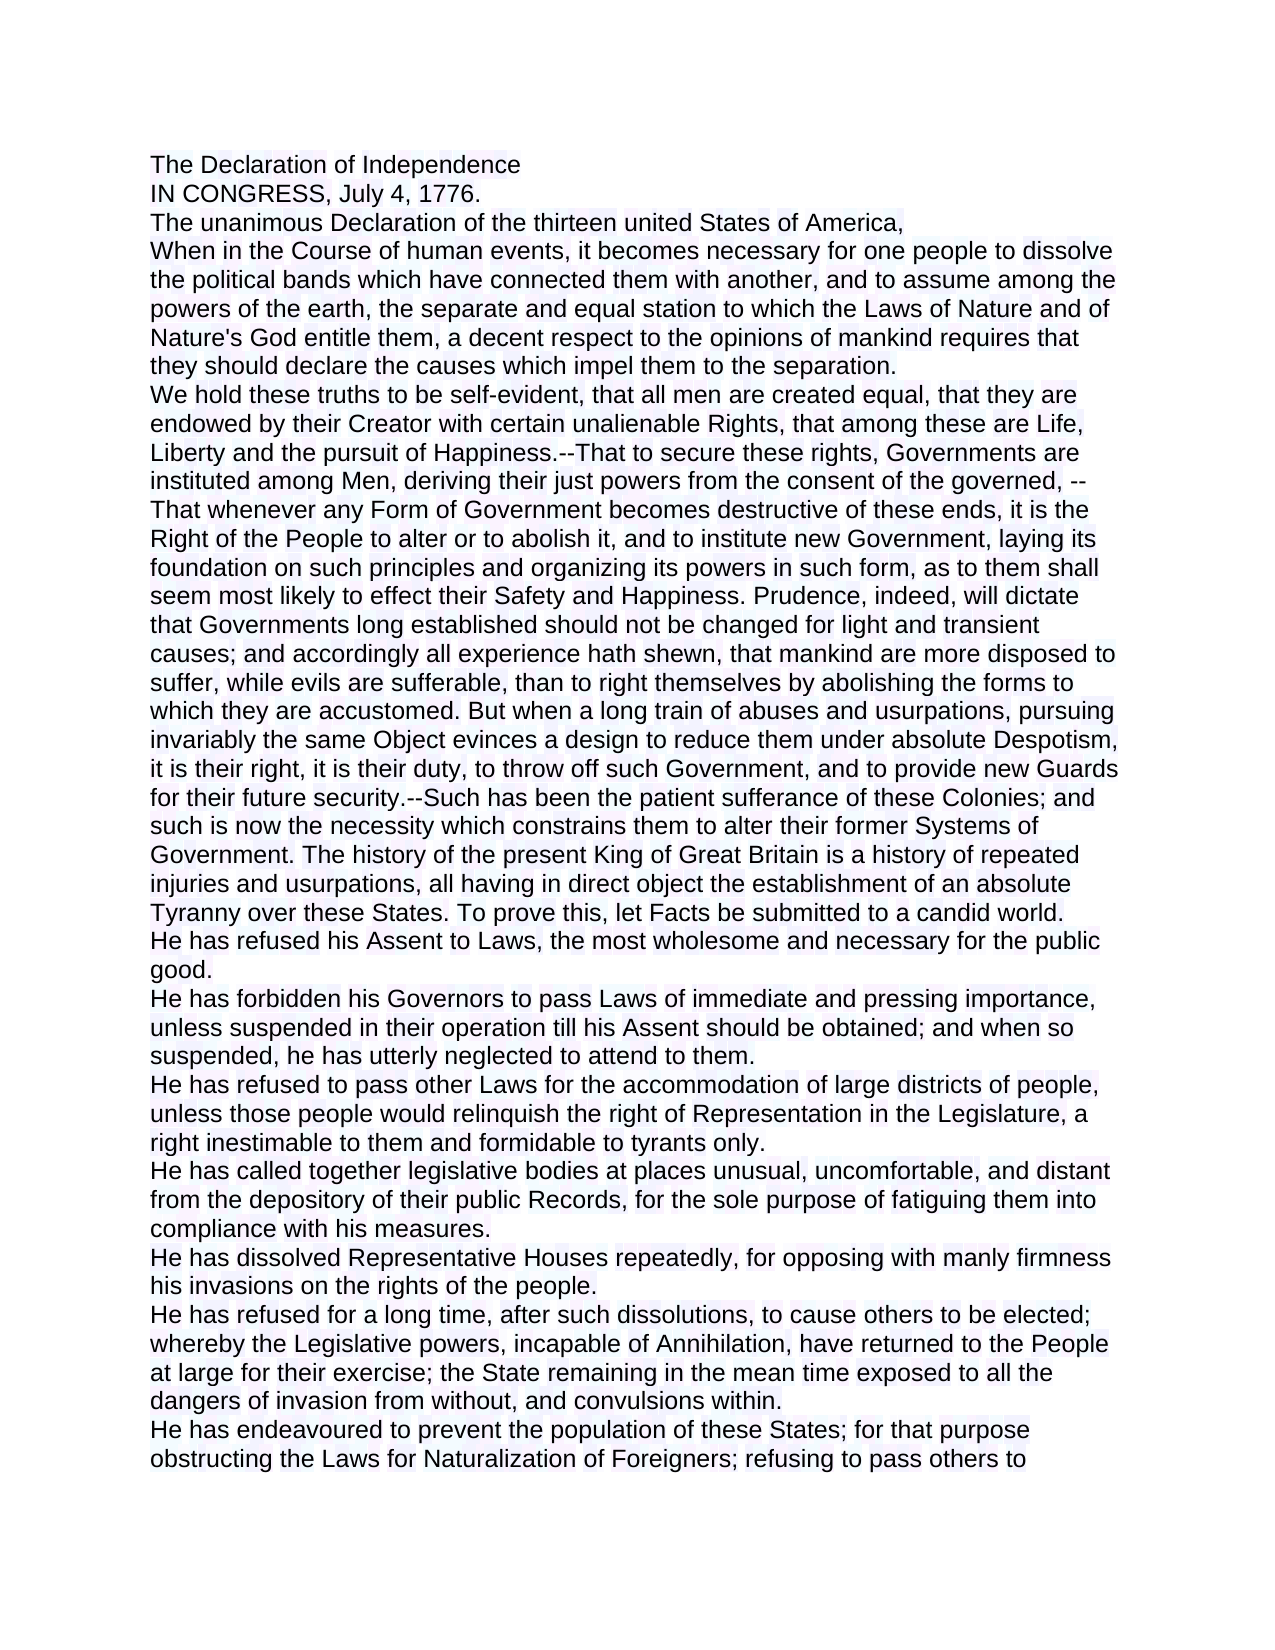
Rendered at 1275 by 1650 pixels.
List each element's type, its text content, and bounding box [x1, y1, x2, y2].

text He has called together legislative bodies at places unusual, uncomfortable, and distant from the depository of their public Records, for the sole purpose of fatiguing them into compliance with his measures. [491, 1156, 1125, 1242]
text The Declaration of Independence [521, 150, 1125, 179]
text He has refused his Assent to Laws, the most wholesome and necessary for the public good. [213, 926, 1125, 984]
text When in the Course of human events, it becomes necessary for one people to dissolve the political bands which have connected them with another, and to assume among the powers of the earth, the separate and equal station to which the Laws of Nature and of Nature's God entitle them, a decent respect to the opinions of mankind requires that they should declare the causes which impel them to the separation. [150, 236, 1125, 380]
text He has endeavoured to prevent the population of these States; for that purpose obstructing the Laws for Naturalization of Foreigners; refusing to pass others to encourage their migrations hither, and raising the conditions of new Appropriations of Lands. [1026, 1415, 1125, 1472]
text He has forbidden his Governors to pass Laws of immediate and pressing importance, unless suspended in their operation till his Assent should be obtained; and when so suspended, he has utterly neglected to attend to them. [150, 984, 1125, 1070]
text He has refused for a long time, after such dissolutions, to cause others to be elected; whereby the Legislative powers, incapable of Annihilation, have returned to the People at large for their exercise; the State remaining in the mean time exposed to all the dangers of invasion from without, and convulsions within. [150, 1300, 1125, 1415]
text The unanimous Declaration of the thirteen united States of America, [150, 207, 1125, 236]
text He has refused to pass other Laws for the accommodation of large districts of people, unless those people would relinquish the right of Representation in the Legislature, a right inestimable to them and formidable to tyrants only. [150, 1070, 1125, 1156]
text He has dissolved Representative Houses repeatedly, for opposing with manly firmness his invasions on the rights of the people. [150, 1242, 1125, 1300]
text We hold these truths to be self-evident, that all men are created equal, that they are endowed by their Creator with certain unalienable Rights, that among these are Life, Liberty and the pursuit of Happiness.--That to secure these rights, Governments are instituted among Men, deriving their just powers from the consent of the governed, --That whenever any Form of Government becomes destructive of these ends, it is the Right of the People to alter or to abolish it, and to institute new Government, laying its foundation on such principles and organizing its powers in such form, as to them shall seem most likely to effect their Safety and Happiness. Prudence, indeed, will dictate that Governments long established should not be changed for light and transient causes; and accordingly all experience hath shewn, that mankind are more disposed to suffer, while evils are sufferable, than to right themselves by abolishing the forms to which they are accustomed. But when a long train of abuses and usurpations, pursuing invariably the same Object evinces a design to reduce them under absolute Despotism, it is their right, it is their duty, to throw off such Government, and to provide new Guards for their future security.--Such has been the patient sufferance of these Colonies; and such is now the necessity which constrains them to alter their former Systems of Government. The history of the present King of Great Britain is a history of repeated injuries and usurpations, all having in direct object the establishment of an absolute Tyranny over these States. To prove this, let Facts be submitted to a candid world. [150, 380, 1125, 926]
text IN CONGRESS, July 4, 1776. [481, 179, 1125, 207]
